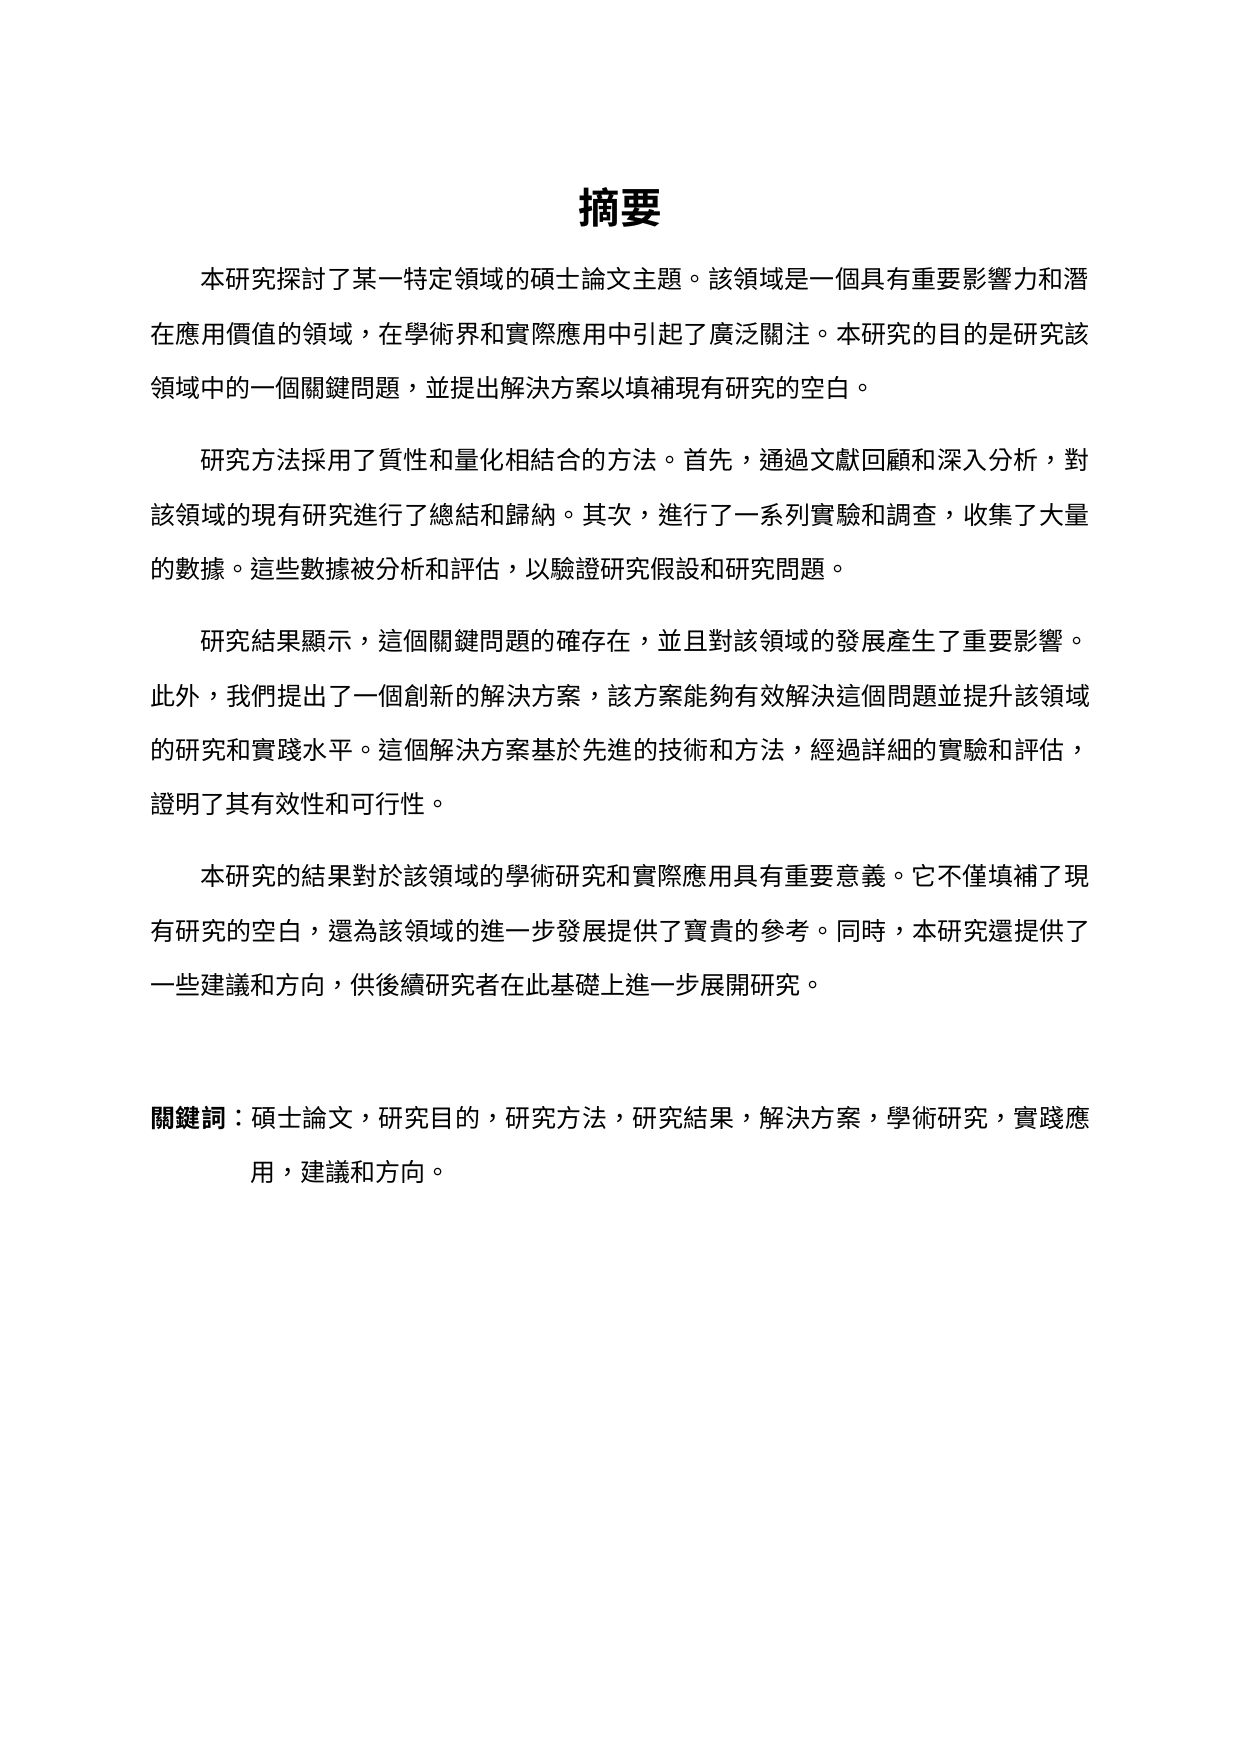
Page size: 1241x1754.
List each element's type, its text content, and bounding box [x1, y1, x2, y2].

text 本研究探討了某一特定領域的碩士論文主題。該領域是一個具有重要影響力和潛在應用價值的領域，在學術界和實際應用中引起了廣泛關注。本研究的目的是研究該領域中的一個關鍵問題，並提出解決方案以填補現有研究的空白。 [150, 260, 1090, 405]
subtitle 摘要 [150, 175, 1090, 235]
text 研究方法採用了質性和量化相結合的方法。首先，通過文獻回顧和深入分析，對該領域的現有研究進行了總結和歸納。其次，進行了一系列實驗和調查，收集了大量的數據。這些數據被分析和評估，以驗證研究假設和研究問題。 [150, 441, 1090, 586]
text 研究結果顯示，這個關鍵問題的確存在，並且對該領域的發展產生了重要影響。此外，我們提出了一個創新的解決方案，該方案能夠有效解決這個問題並提升該領域的研究和實踐水平。這個解決方案基於先進的技術和方法，經過詳細的實驗和評估，證明了其有效性和可行性。 [150, 622, 1090, 821]
text 本研究的結果對於該領域的學術研究和實際應用具有重要意義。它不僅填補了現有研究的空白，還為該領域的進一步發展提供了寶貴的參考。同時，本研究還提供了一些建議和方向，供後續研究者在此基礎上進一步展開研究。 [150, 857, 1090, 1002]
text 關鍵詞：碩士論文，研究目的，研究方法，研究結果，解決方案，學術研究，實踐應用，建議和方向。 [150, 1098, 1090, 1189]
